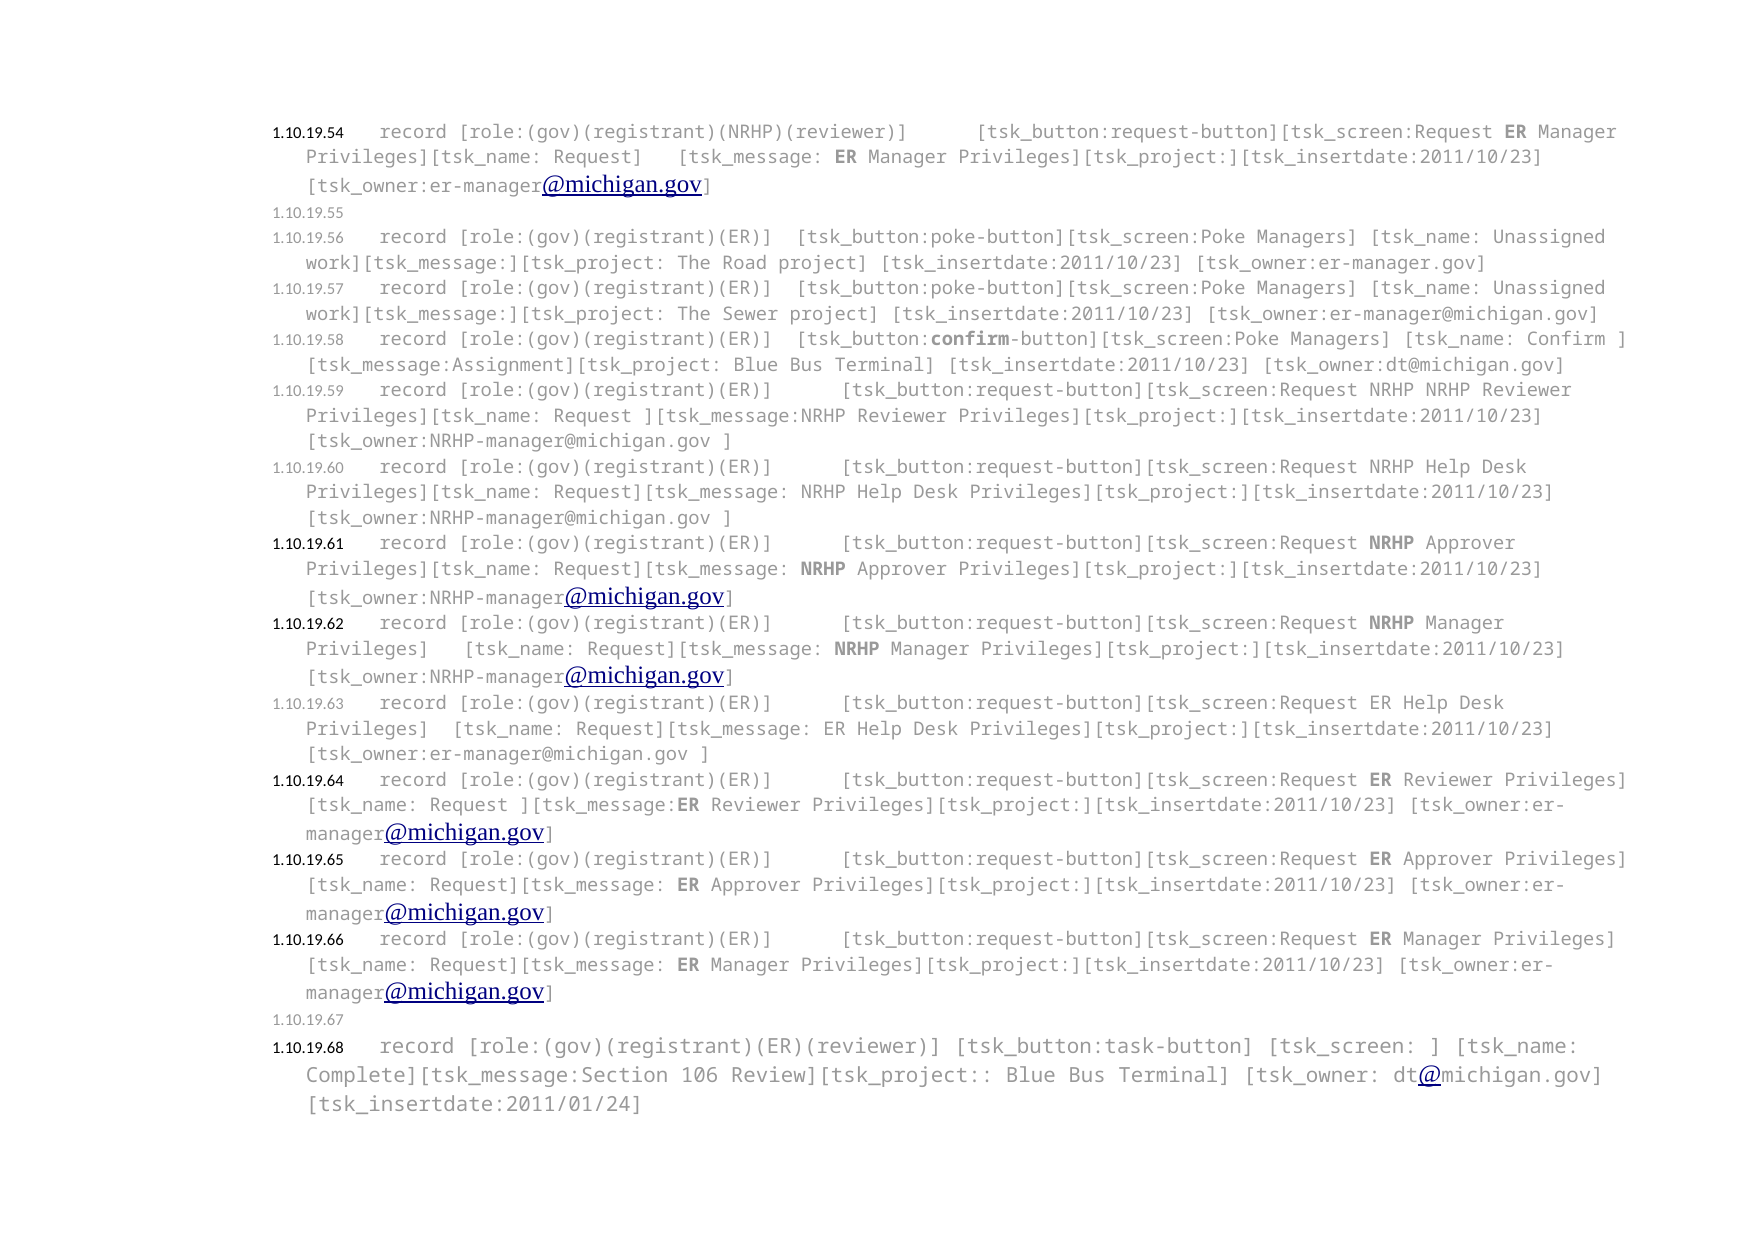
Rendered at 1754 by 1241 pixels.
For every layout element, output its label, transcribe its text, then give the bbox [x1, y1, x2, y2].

list record [role:(gov)(registrant)(ER)] [tsk_button:request-button][tsk_screen:Request NRHP Approver Privileges][tsk_name: Request][tsk_message: NRHP Approver Privileges][tsk_project:][tsk_insertdate:2011/10/23] [tsk_owner:NRHP-manager@michigan.gov] [268, 530, 1636, 609]
list record [role:(gov)(registrant)(ER)] [tsk_button:request-button][tsk_screen:Request ER Manager Privileges] [tsk_name: Request][tsk_message: ER Manager Privileges][tsk_project:][tsk_insertdate:2011/10/23] [tsk_owner:er-manager@michigan.gov] [268, 925, 1636, 1005]
list record [role:(gov)(registrant)(ER)] [tsk_button:request-button][tsk_screen:Request ER Help Desk Privileges] [tsk_name: Request][tsk_message: ER Help Desk Privileges][tsk_project:][tsk_insertdate:2011/10/23] [tsk_owner:er-manager@michigan.gov ] [268, 689, 1636, 766]
list record [role:(gov)(registrant)(ER)(reviewer)] [tsk_button:task-button] [tsk_screen: ] [tsk_name: Complete][tsk_message:Section 106 Review][tsk_project:: Blue Bus Terminal] [tsk_owner: dt@michigan.gov] [tsk_insertdate:2011/01/24] [268, 1031, 1636, 1117]
list record [role:(gov)(registrant)(NRHP)(reviewer)] [tsk_button:request-button][tsk_screen:Request ER Manager Privileges][tsk_name: Request] [tsk_message: ER Manager Privileges][tsk_project:][tsk_insertdate:2011/10/23] [tsk_owner:er-manager@michigan.gov] [268, 118, 1636, 198]
list record [role:(gov)(registrant)(ER)] [tsk_button:request-button][tsk_screen:Request NRHP Manager Privileges] [tsk_name: Request][tsk_message: NRHP Manager Privileges][tsk_project:][tsk_insertdate:2011/10/23] [tsk_owner:NRHP-manager@michigan.gov] [268, 609, 1636, 689]
list record [role:(gov)(registrant)(ER)] [tsk_button:request-button][tsk_screen:Request ER Approver Privileges] [tsk_name: Request][tsk_message: ER Approver Privileges][tsk_project:][tsk_insertdate:2011/10/23] [tsk_owner:er-manager@michigan.gov] [268, 846, 1636, 925]
list record [role:(gov)(registrant)(ER)] [tsk_button:poke-button][tsk_screen:Poke Managers] [tsk_name: Unassigned work][tsk_message:][tsk_project: The Road project] [tsk_insertdate:2011/10/23] [tsk_owner:er-manager.gov] [268, 223, 1636, 274]
list record [role:(gov)(registrant)(ER)] [tsk_button:request-button][tsk_screen:Request NRHP NRHP Reviewer Privileges][tsk_name: Request ][tsk_message:NRHP Reviewer Privileges][tsk_project:][tsk_insertdate:2011/10/23] [tsk_owner:NRHP-manager@michigan.gov ] [268, 377, 1636, 453]
list record [role:(gov)(registrant)(ER)] [tsk_button:poke-button][tsk_screen:Poke Managers] [tsk_name: Unassigned work][tsk_message:][tsk_project: The Sewer project] [tsk_insertdate:2011/10/23] [tsk_owner:er-manager@michigan.gov] [268, 274, 1636, 326]
list record [role:(gov)(registrant)(ER)] [tsk_button:confirm-button][tsk_screen:Poke Managers] [tsk_name: Confirm ][tsk_message:Assignment][tsk_project: Blue Bus Terminal] [tsk_insertdate:2011/10/23] [tsk_owner:dt@michigan.gov] [268, 326, 1636, 377]
list record [role:(gov)(registrant)(ER)] [tsk_button:request-button][tsk_screen:Request NRHP Help Desk Privileges][tsk_name: Request][tsk_message: NRHP Help Desk Privileges][tsk_project:][tsk_insertdate:2011/10/23] [tsk_owner:NRHP-manager@michigan.gov ] [268, 453, 1636, 530]
list record [role:(gov)(registrant)(ER)] [tsk_button:request-button][tsk_screen:Request ER Reviewer Privileges] [tsk_name: Request ][tsk_message:ER Reviewer Privileges][tsk_project:][tsk_insertdate:2011/10/23] [tsk_owner:er-manager@michigan.gov] [268, 766, 1636, 846]
